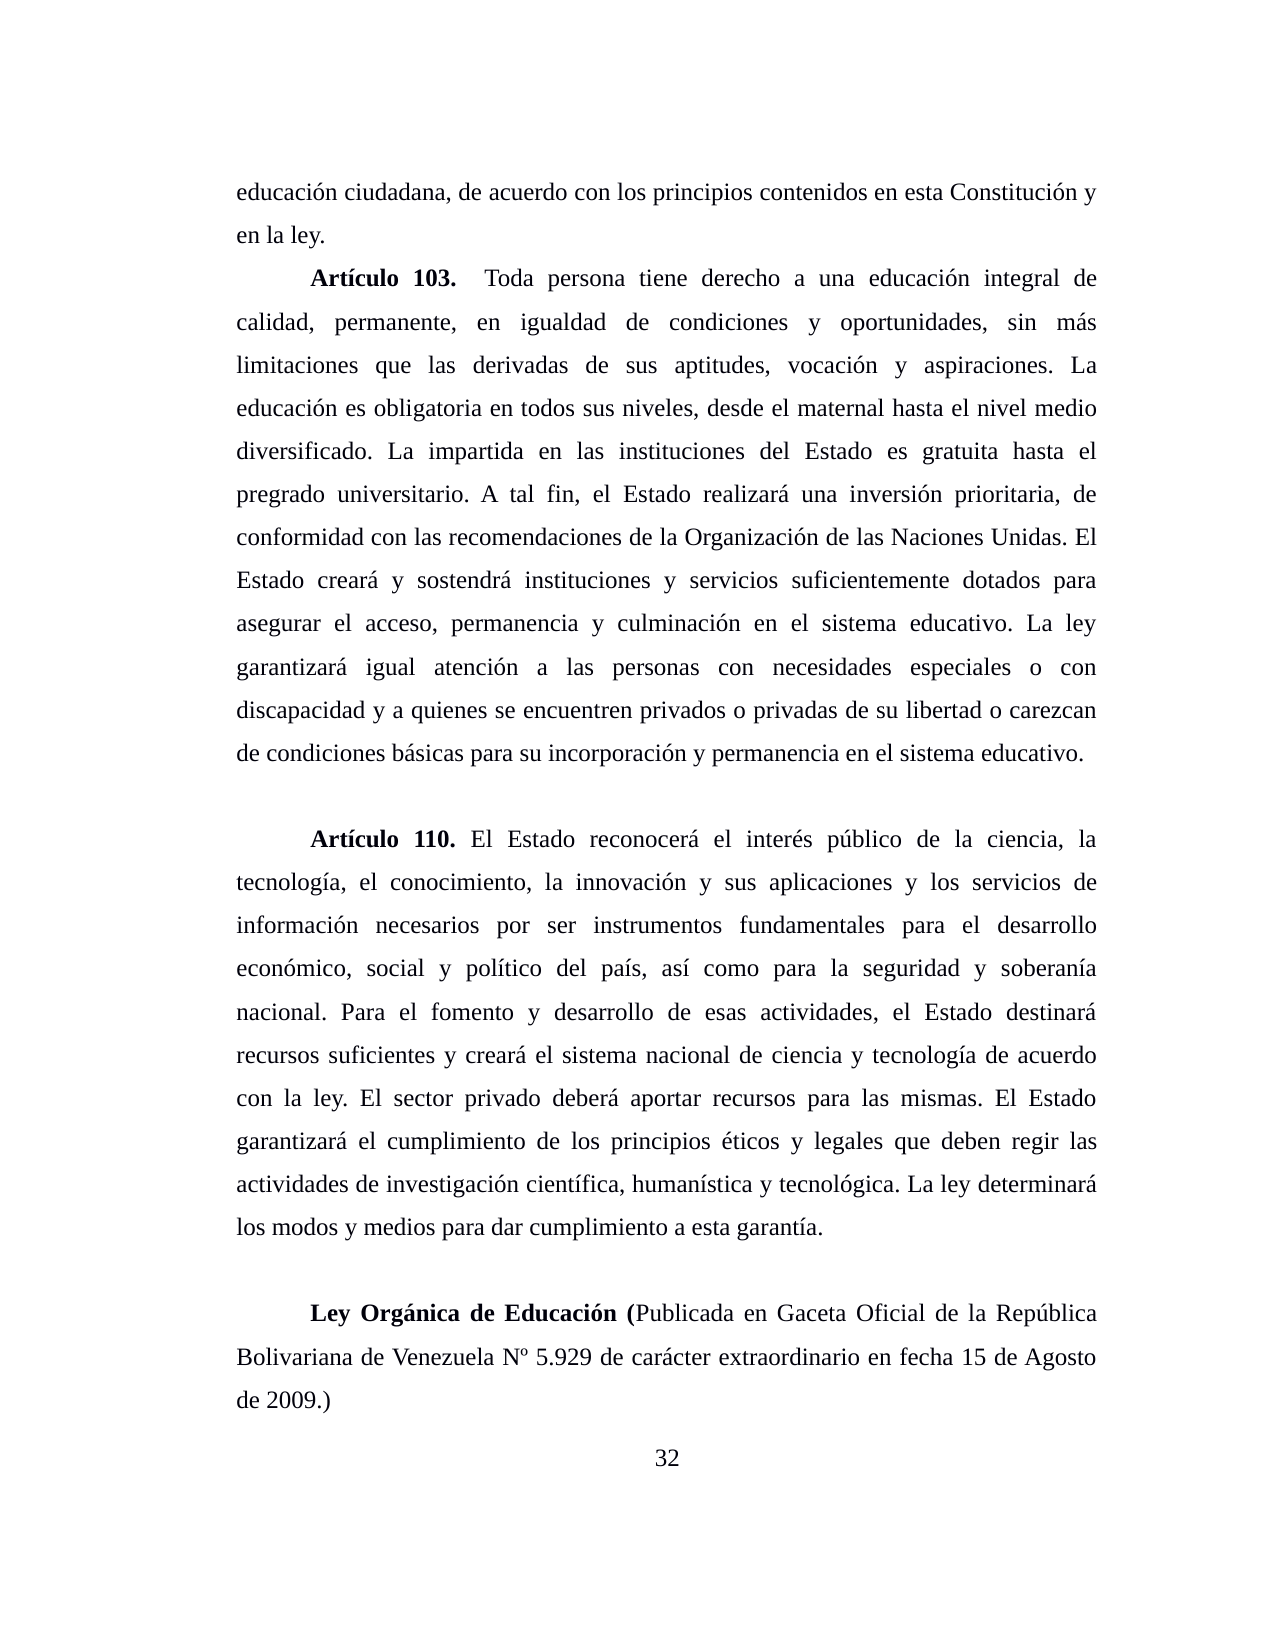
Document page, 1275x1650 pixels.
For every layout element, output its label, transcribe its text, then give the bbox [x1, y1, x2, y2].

text educación ciudadana, de acuerdo con los principios contenidos en esta Constitución y en la ley. [236, 177, 1098, 249]
text Artículo 110. El Estado reconocerá el interés público de la ciencia, la tecnología, el conocimiento, la innovación y sus aplicaciones y los servicios de información necesarios por ser instrumentos fundamentales para el desarrollo económico, social y político del país, así como para la seguridad y soberanía nacional. Para el fomento y desarrollo de esas actividades, el Estado destinará recursos suficientes y creará el sistema nacional de ciencia y tecnología de acuerdo con la ley. El sector privado deberá aportar recursos para las mismas. El Estado garantizará el cumplimiento de los principios éticos y legales que deben regir las actividades de investigación científica, humanística y tecnológica. La ley determinará los modos y medios para dar cumplimiento a esta garantía. [236, 824, 1098, 1241]
text Ley Orgánica de Educación (Publicada en Gaceta Oficial de la República Bolivariana de Venezuela Nº 5.929 de carácter extraordinario en fecha 15 de Agosto de 2009.) [236, 1298, 1098, 1413]
text Artículo 103. Toda persona tiene derecho a una educación integral de calidad, permanente, en igualdad de condiciones y oportunidades, sin más limitaciones que las derivadas de sus aptitudes, vocación y aspiraciones. La educación es obligatoria en todos sus niveles, desde el maternal hasta el nivel medio diversificado. La impartida en las instituciones del Estado es gratuita hasta el pregrado universitario. A tal fin, el Estado realizará una inversión prioritaria, de conformidad con las recomendaciones de la Organización de las Naciones Unidas. El Estado creará y sostendrá instituciones y servicios suficientemente dotados para asegurar el acceso, permanencia y culminación en el sistema educativo. La ley garantizará igual atención a las personas con necesidades especiales o con discapacidad y a quienes se encuentren privados o privadas de su libertad o carezcan de condiciones básicas para su incorporación y permanencia en el sistema educativo. [236, 263, 1098, 767]
